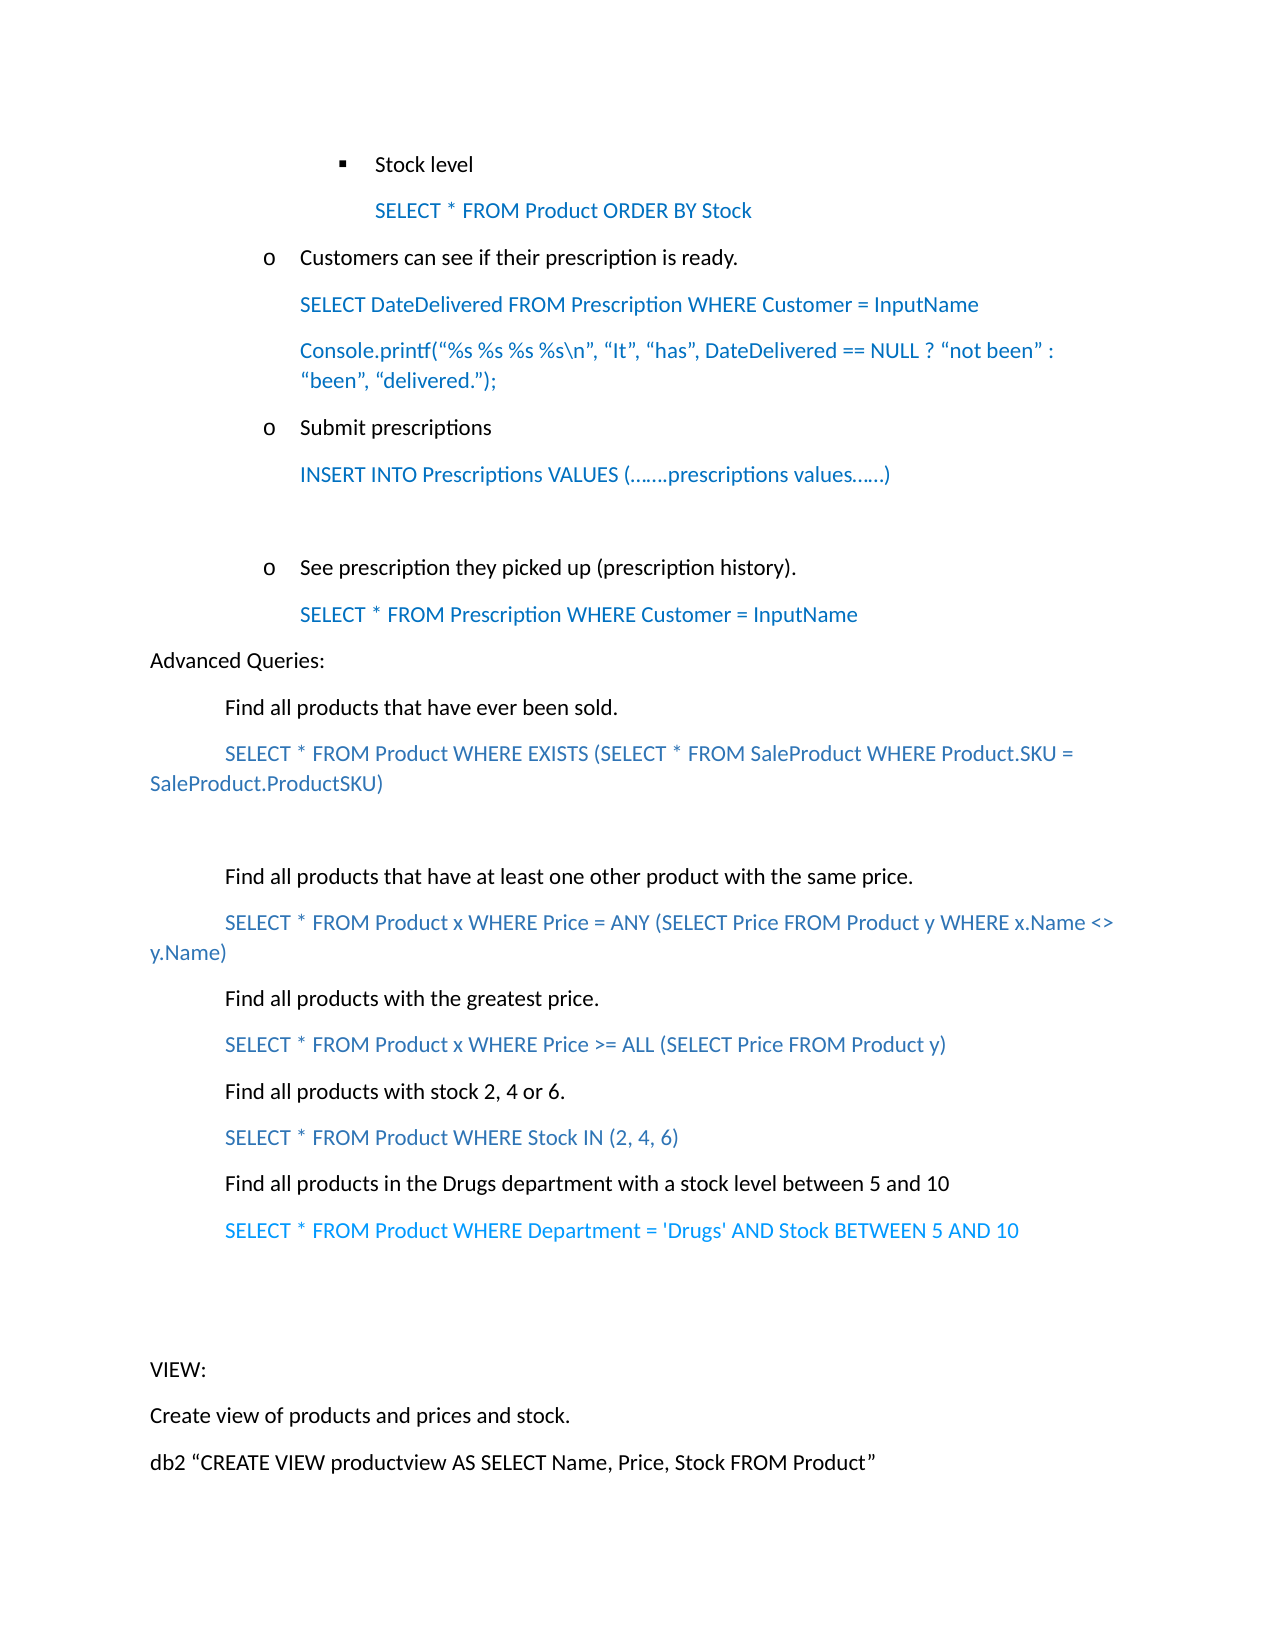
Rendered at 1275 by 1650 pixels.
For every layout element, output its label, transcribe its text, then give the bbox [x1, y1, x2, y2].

text SELECT * FROM Product WHERE Stock IN (2, 4, 6) [150, 1123, 1125, 1151]
text SELECT * FROM Product x WHERE Price = ANY (SELECT Price FROM Product y WHERE x.Name <> y.Name) [150, 908, 1125, 966]
list Console.printf(“%s %s %s %s\n”, “It”, “has”, DateDelivered == NULL ? “not been” : “been”, “delivered.”); [300, 337, 1125, 394]
text Find all products with the greatest price. [150, 984, 1125, 1012]
list Stock level [337, 150, 1125, 178]
text Find all products that have ever been sold. [150, 693, 1125, 721]
text Create view of products and prices and stock. [150, 1401, 1125, 1429]
list See prescription they picked up (prescription history). [262, 553, 1125, 582]
list Submit prescriptions [262, 413, 1125, 442]
list SELECT DateDelivered FROM Prescription WHERE Customer = InputName [300, 290, 1125, 318]
text db2 “CREATE VIEW productview AS SELECT Name, Price, Stock FROM Product” [150, 1448, 1125, 1476]
list SELECT * FROM Product ORDER BY Stock [375, 196, 1125, 224]
text Find all products that have at least one other product with the same price. [150, 862, 1125, 890]
list INSERT INTO Prescriptions VALUES (…….prescriptions values……) [300, 460, 1125, 488]
text SELECT * FROM Product x WHERE Price >= ALL (SELECT Price FROM Product y) [150, 1031, 1125, 1058]
text VIEW: [150, 1355, 1125, 1383]
list Customers can see if their prescription is ready. [262, 243, 1125, 272]
text Advanced Queries: [150, 647, 1125, 675]
text SELECT * FROM Product WHERE EXISTS (SELECT * FROM SaleProduct WHERE Product.SKU = SaleProduct.ProductSKU) [150, 739, 1125, 797]
list SELECT * FROM Prescription WHERE Customer = InputName [300, 600, 1125, 628]
text Find all products with stock 2, 4 or 6. [150, 1077, 1125, 1105]
text Find all products in the Drugs department with a stock level between 5 and 10 [150, 1169, 1125, 1198]
text SELECT * FROM Product WHERE Department = 'Drugs' AND Stock BETWEEN 5 AND 10 [150, 1216, 1125, 1244]
